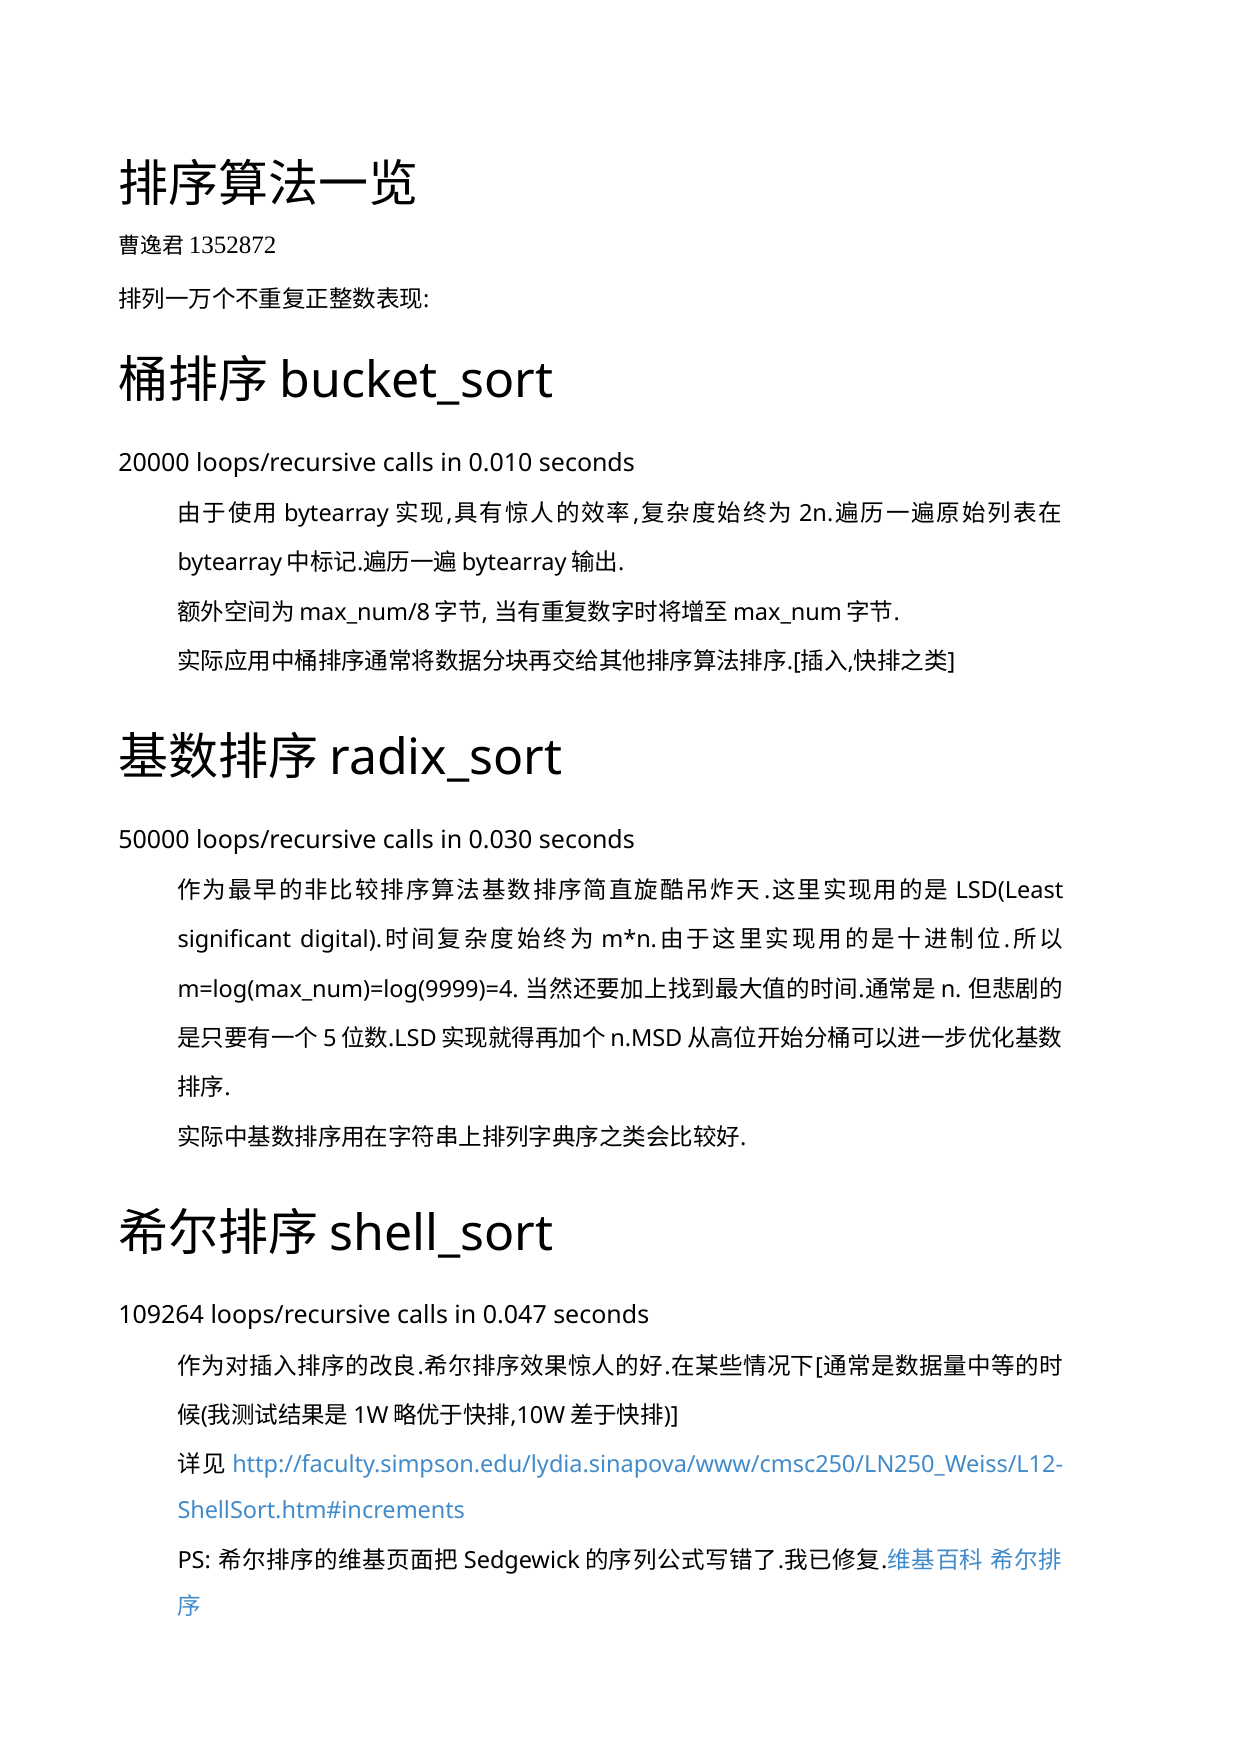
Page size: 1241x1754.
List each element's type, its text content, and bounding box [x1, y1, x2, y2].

text 作为最早的非比较排序算法基数排序简直旋酷吊炸天.这里实现用的是LSD(Least significant digital).时间复杂度始终为m*n.由于这里实现用的是十进制位.所以m=log(max_num)=log(9999)=4. 当然还要加上找到最大值的时间.通常是n. 但悲剧的是只要有一个5位数.LSD实现就得再加个n.MSD从高位开始分桶可以进一步优化基数排序. 实际中基数排序用在字符串上排列字典序之类会比较好. [177, 871, 1063, 1152]
subtitle 50000 loops/recursive calls in 0.030 seconds [118, 821, 1122, 856]
text 作为对插入排序的改良.希尔排序效果惊人的好.在某些情况下[通常是数据量中等的时候(我测试结果是1W略优于快排,10W差于快排)] 详见http://faculty.simpson.edu/lydia.sinapova/www/cmsc250/LN250_Weiss/L12-ShellSort.htm#increments PS: 希尔排序的维基页面把Sedgewick的序列公式写错了.我已修复.维基百科 希尔排序 [177, 1347, 1063, 1621]
subtitle 桶排序 bucket_sort [118, 339, 1122, 412]
text 排列一万个不重复正整数表现: [118, 281, 1122, 314]
text 由于使用bytearray实现,具有惊人的效率,复杂度始终为2n.遍历一遍原始列表在bytearray中标记.遍历一遍bytearray输出. 额外空间为max_num/8字节, 当有重复数字时将增至max_num字节. 实际应用中桶排序通常将数据分块再交给其他排序算法排序.[插入,快排之类] [177, 494, 1063, 676]
subtitle 20000 loops/recursive calls in 0.010 seconds [118, 444, 1122, 478]
subtitle 排序算法一览 [118, 143, 1122, 216]
text 曹逸君 1352872 [118, 228, 1122, 260]
subtitle 希尔排序 shell_sort [118, 1192, 1122, 1265]
subtitle 109264 loops/recursive calls in 0.047 seconds [118, 1297, 1122, 1331]
subtitle 基数排序 radix_sort [118, 717, 1122, 789]
